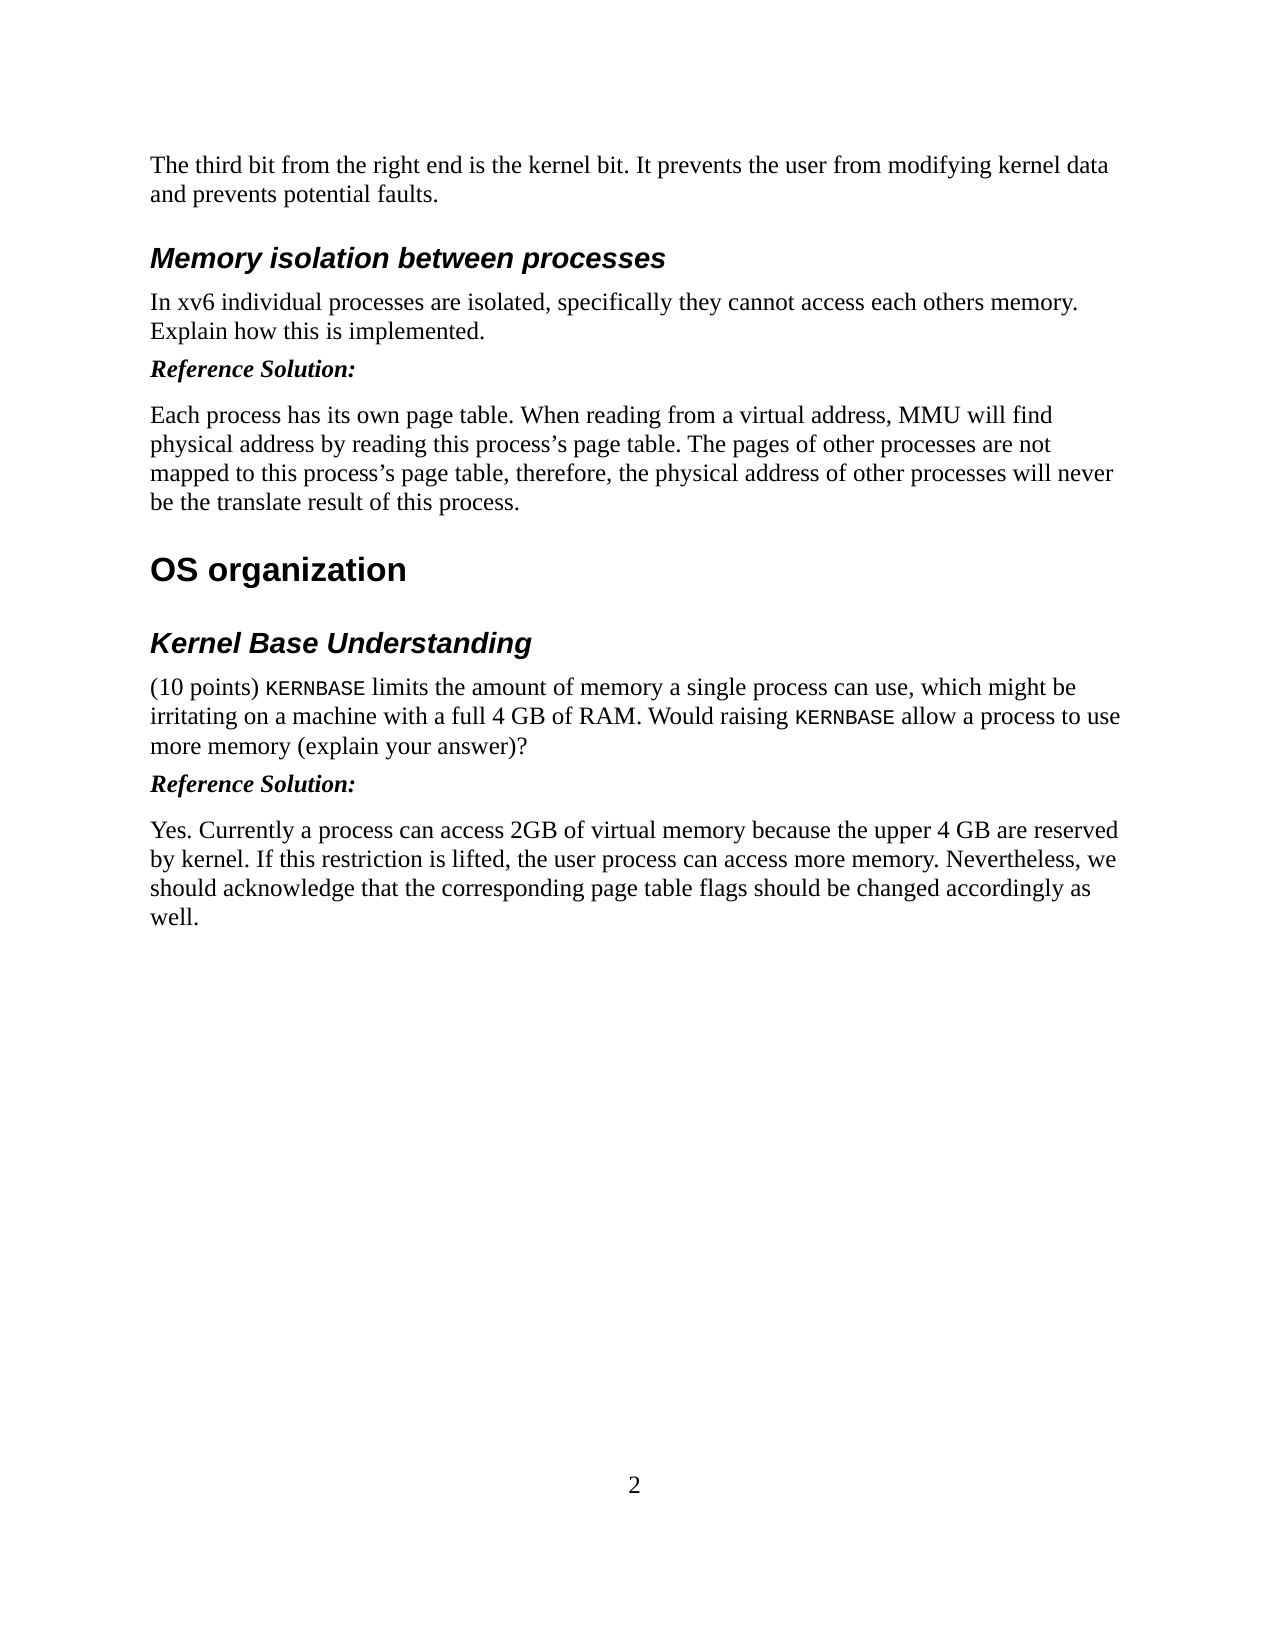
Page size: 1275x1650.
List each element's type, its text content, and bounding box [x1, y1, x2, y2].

text In xv6 individual processes are isolated, specifically they cannot access each others memory. Explain how this is implemented. [150, 287, 1125, 345]
subtitle Kernel Base Understanding [150, 626, 1125, 659]
text (10 points) KERNBASE limits the amount of memory a single process can use, which might be irritating on a machine with a full 4 GB of RAM. Would raising KERNBASE allow a process to use more memory (explain your answer)? [150, 672, 1125, 760]
text Yes. Currently a process can access 2GB of virtual memory because the upper 4 GB are reserved by kernel. If this restriction is lifted, the user process can access more memory. Nevertheless, we should acknowledge that the corresponding page table flags should be changed accordingly as well. [150, 815, 1125, 930]
text Reference Solution: [150, 354, 1125, 383]
subtitle OS organization [150, 549, 1125, 588]
text Reference Solution: [150, 769, 1125, 797]
subtitle Memory isolation between processes [150, 241, 1125, 275]
text The third bit from the right end is the kernel bit. It prevents the user from modifying kernel data and prevents potential faults. [150, 150, 1125, 207]
text Each process has its own page table. When reading from a virtual address, MMU will find physical address by reading this process’s page table. The pages of other processes are not mapped to this process’s page table, therefore, the physical address of other processes will never be the translate result of this process. [150, 401, 1125, 516]
